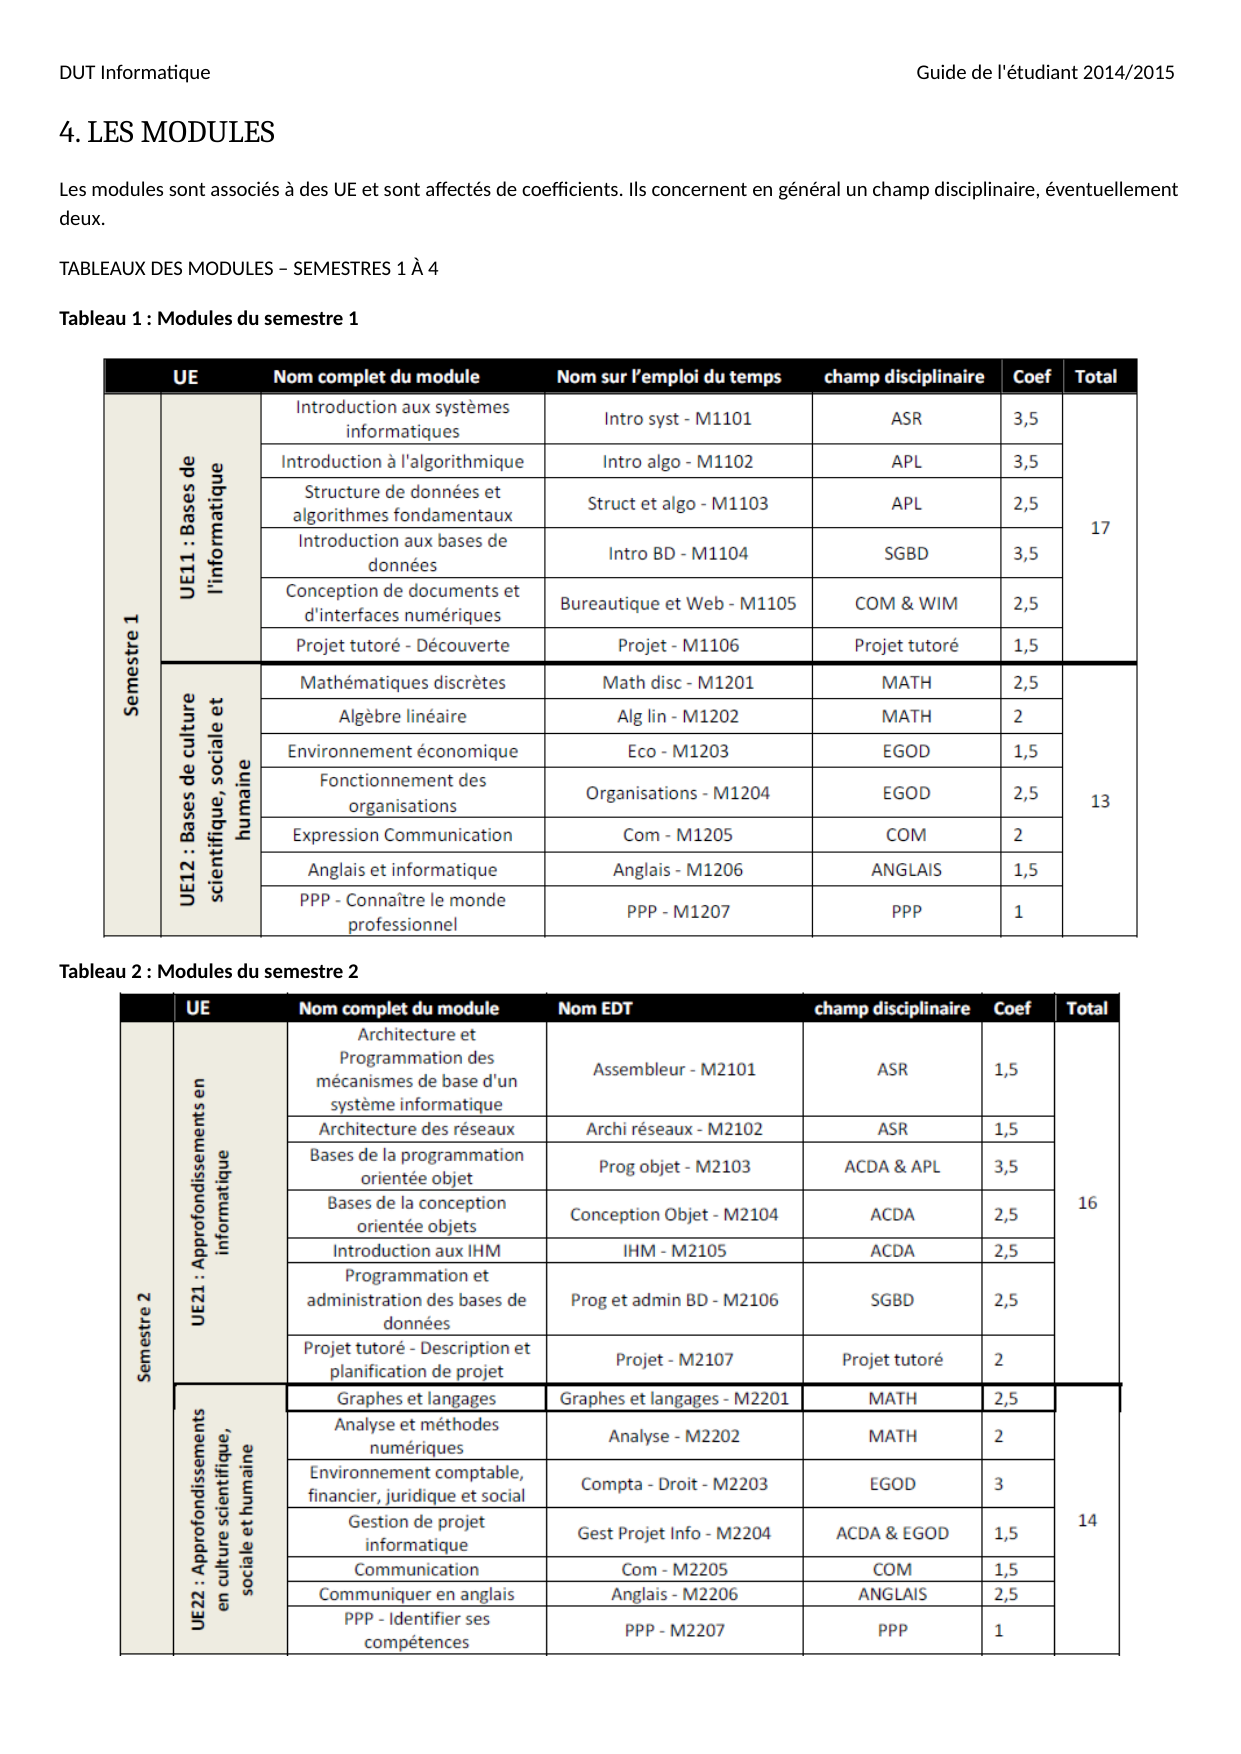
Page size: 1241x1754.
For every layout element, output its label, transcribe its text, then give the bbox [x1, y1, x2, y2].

text Les modules sont associés à des UE et sont affectés de coefficients. Ils concernent en général un champ disciplinaire, éventuellement deux. [59, 176, 1181, 231]
text 4. LES MODULES [59, 114, 1181, 150]
text Tableau 2 : Modules du semestre 2 [59, 959, 1181, 984]
text TABLEAUX DES MODULES – SEMESTRES 1 À 4 [59, 255, 1181, 281]
picture [116, 990, 1124, 1656]
text Tableau 1 : Modules du semestre 1 [59, 305, 1181, 331]
picture [100, 355, 1140, 940]
